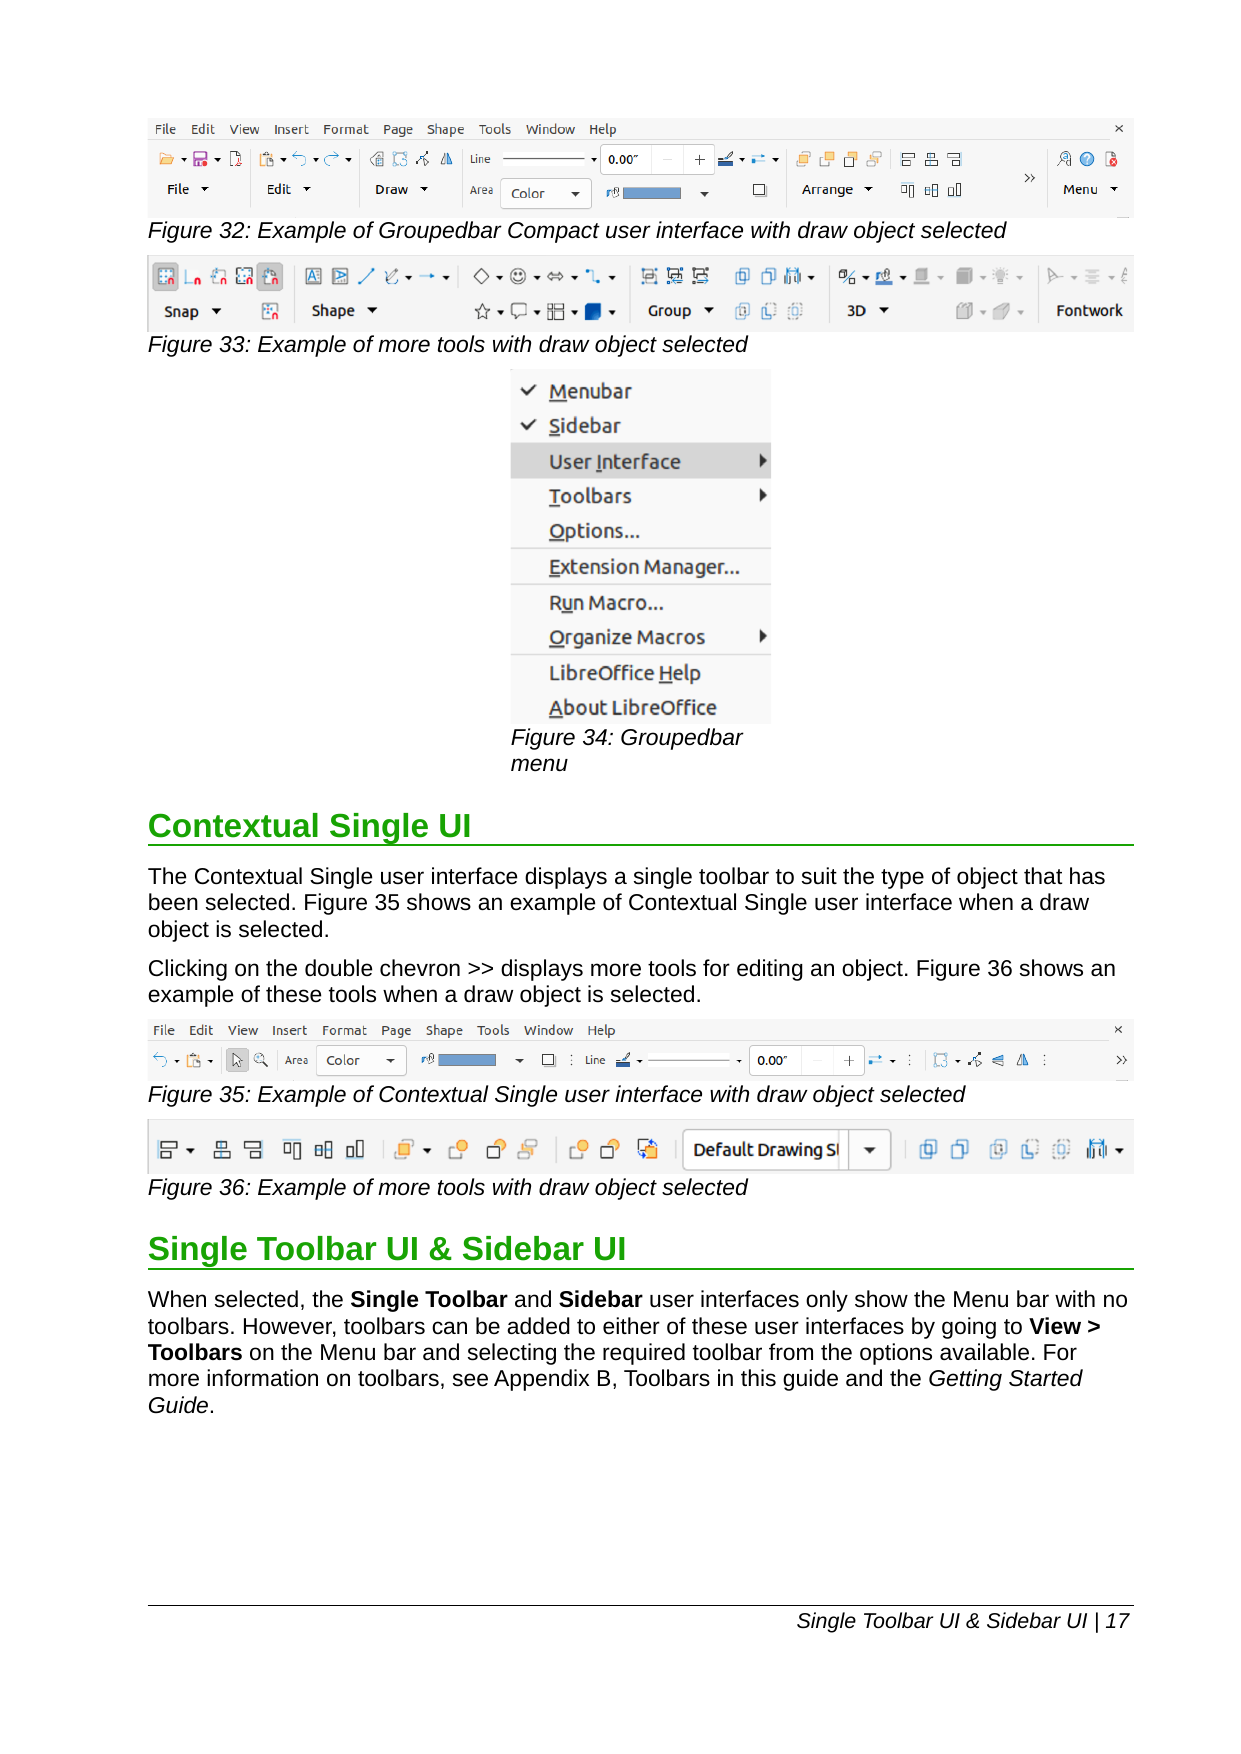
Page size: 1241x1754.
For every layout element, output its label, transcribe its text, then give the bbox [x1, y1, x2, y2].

text When selected, the Single Toolbar and Sidebar user interfaces only show the Menu bar with no toolbars. However, toolbars can be added to either of these user interfaces by going to View > Toolbars on the Menu bar and selecting the required toolbar from the options available. For more information on toolbars, see Appendix B, Toolbars in this guide and the Getting Started Guide. [148, 1286, 1134, 1418]
picture [147, 1019, 1134, 1081]
text Figure 35: Example of Contextual Single user interface with draw object selected [148, 1081, 1134, 1107]
text The Contextual Single user interface displays a single toolbar to suit the type of object that has been selected. Figure 35 shows an example of Contextual Single user interface when a draw object is selected. [148, 863, 1134, 942]
picture [147, 118, 1134, 218]
text Figure 32: Example of Groupedbar Compact user interface with draw object selected [148, 218, 1134, 244]
text Figure 34: Groupedbar menu [511, 724, 771, 777]
picture [147, 255, 1134, 332]
subtitle Contextual Single UI [148, 806, 1134, 844]
subtitle Single Toolbar UI & Sidebar UI [148, 1229, 1134, 1268]
text Clicking on the double chevron >> displays more tools for editing an object. Figure 36 shows an example of these tools when a draw object is selected. [148, 954, 1134, 1007]
picture [510, 369, 772, 724]
picture [147, 1119, 1134, 1174]
text Figure 36: Example of more tools with draw object selected [148, 1174, 1134, 1200]
text Figure 33: Example of more tools with draw object selected [148, 332, 1134, 358]
